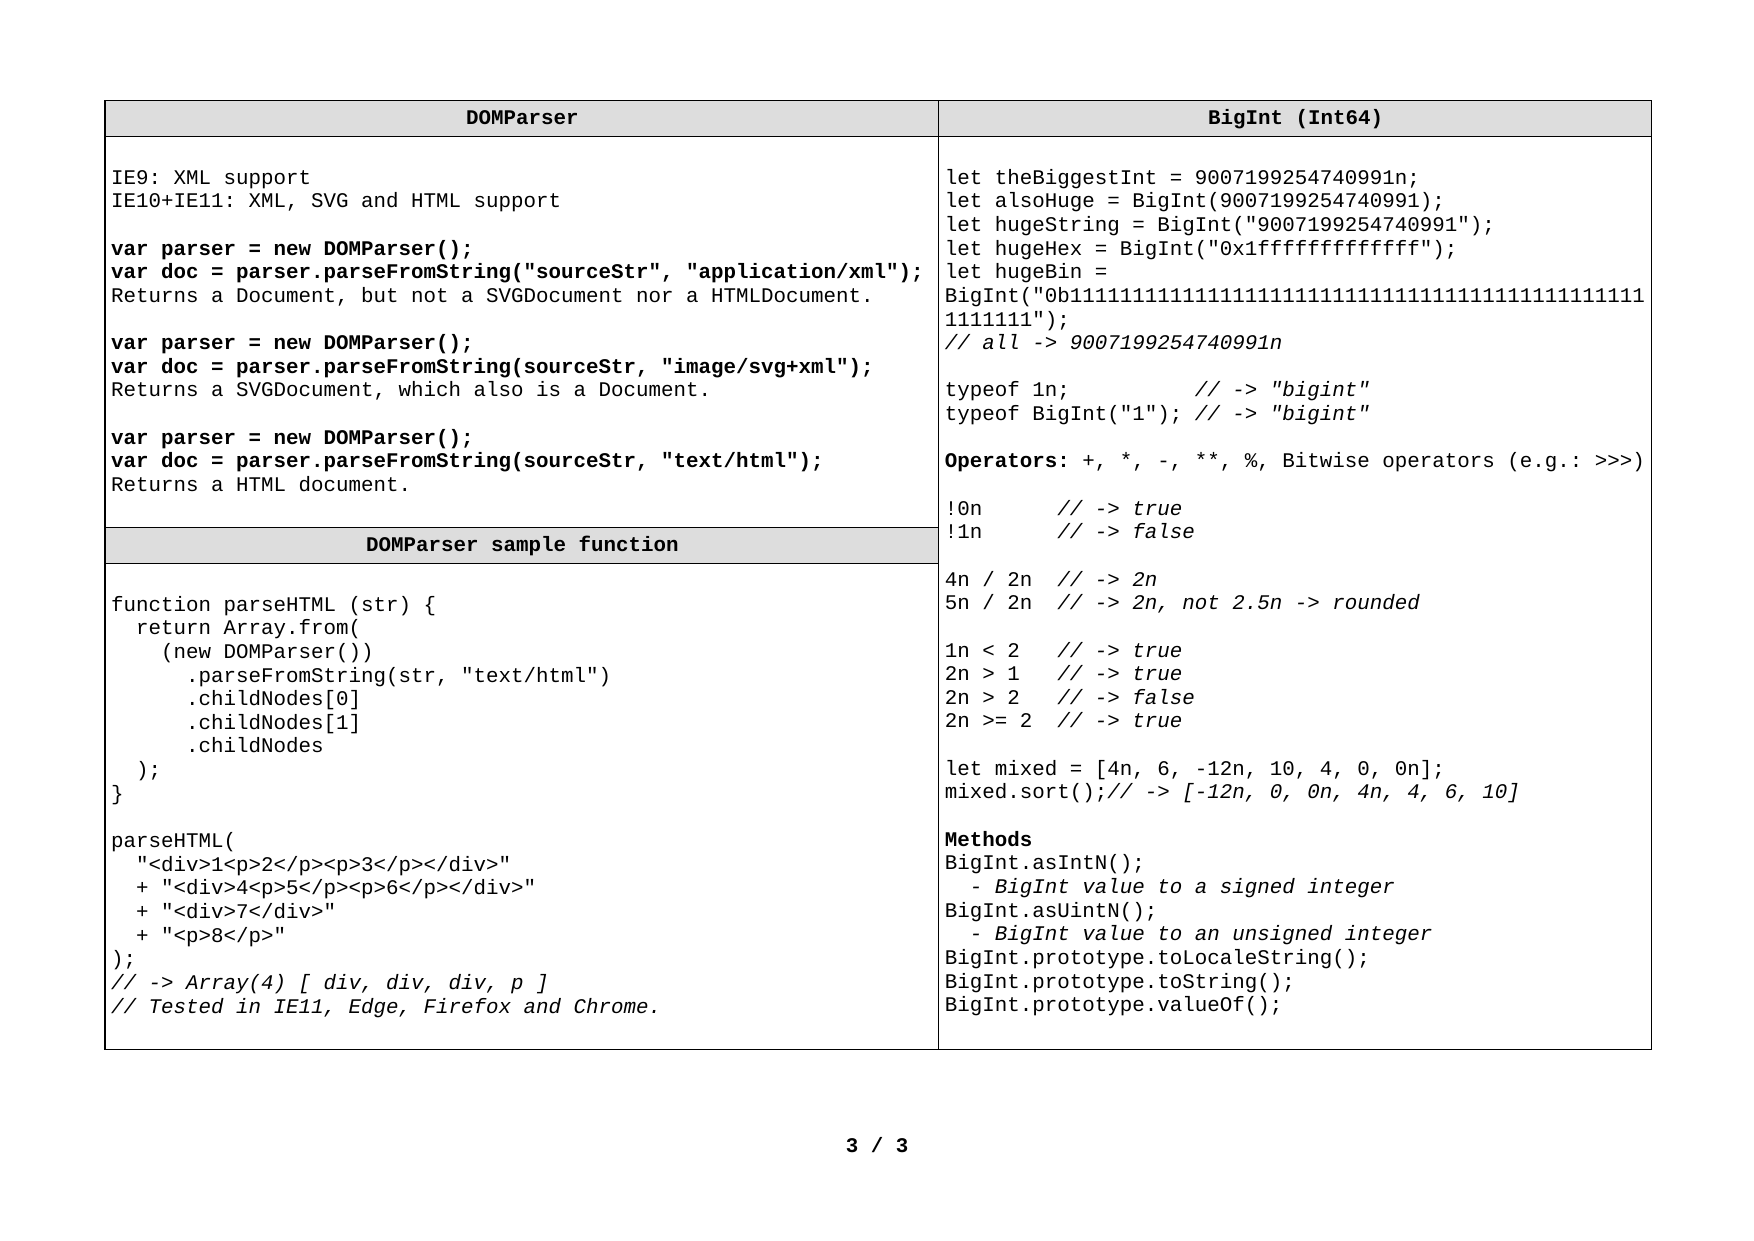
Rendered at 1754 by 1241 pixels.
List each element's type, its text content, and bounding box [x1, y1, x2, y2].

table_cell IE9: XML support IE10+IE11: XML, SVG and HTML support var parser = new DOMParser(); var doc = parser.parseFromString("sourceStr", "application/xml"); Returns a Document, but not a SVGDocument nor a HTMLDocument. var parser = new DOMParser(); var doc = parser.parseFromString(sourceStr, "image/svg+xml"); Returns a SVGDocument, which also is a Document. var parser = new DOMParser(); var doc = parser.parseFromString(sourceStr, "text/html"); Returns a HTML document. [106, 137, 938, 527]
table_cell DOMParser sample function [106, 528, 938, 563]
table_cell let theBiggestInt = 9007199254740991n; let alsoHuge = BigInt(9007199254740991); let hugeString = BigInt("9007199254740991"); let hugeHex = BigInt("0x1fffffffffffff"); let hugeBin = BigInt("0b11111111111111111111111111111111111111111111111111111"); // all -> 9007199254740991n typeof 1n; // -> "bigint" typeof BigInt("1"); // -> "bigint" Operators: +, *, -, **, %, Bitwise operators (e.g.: >>>) !0n // -> true !1n // -> false 4n / 2n // -> 2n 5n / 2n // -> 2n, not 2.5n -> rounded 1n < 2 // -> true 2n > 1 // -> true 2n > 2 // -> false 2n >= 2 // -> true let mixed = [4n, 6, -12n, 10, 4, 0, 0n]; mixed.sort();// -> [-12n, 0, 0n, 4n, 4, 6, 10] Methods BigInt.asIntN(); - BigInt value to a signed integer BigInt.asUintN(); - BigInt value to an unsigned integer BigInt.prototype.toLocaleString(); BigInt.prototype.toString(); BigInt.prototype.valueOf(); [939, 137, 1651, 1049]
table_header BigInt (Int64) [939, 101, 1651, 136]
table_cell function parseHTML (str) { return Array.from( (new DOMParser()) .parseFromString(str, "text/html") .childNodes[0] .childNodes[1] .childNodes ); } parseHTML( "<div>1<p>2</p><p>3</p></div>" + "<div>4<p>5</p><p>6</p></div>" + "<div>7</div>" + "<p>8</p>" ); // -> Array(4) [ div, div, div, p ] // Tested in IE11, Edge, Firefox and Chrome. [106, 564, 938, 1049]
table_header DOMParser [106, 101, 938, 136]
